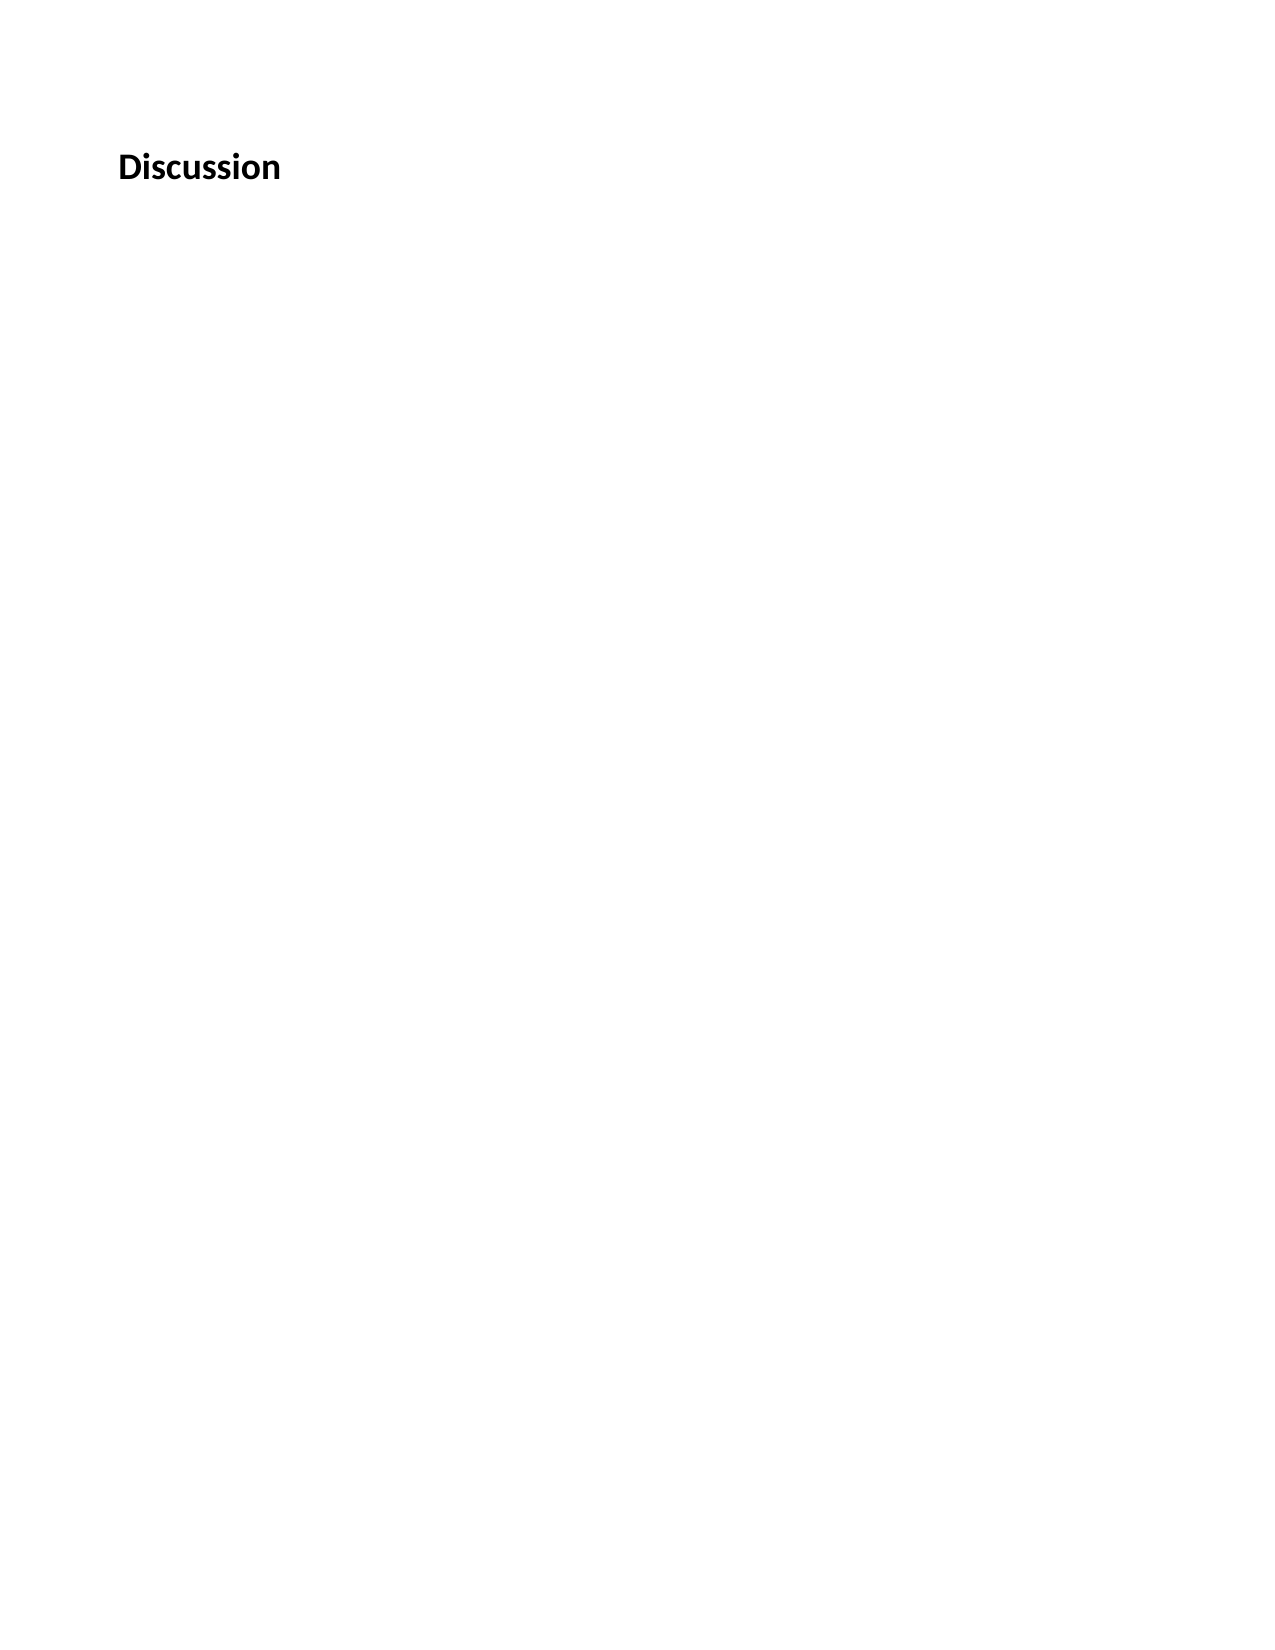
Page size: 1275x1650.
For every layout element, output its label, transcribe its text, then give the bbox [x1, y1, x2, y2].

subtitle Discussion [118, 143, 1157, 189]
